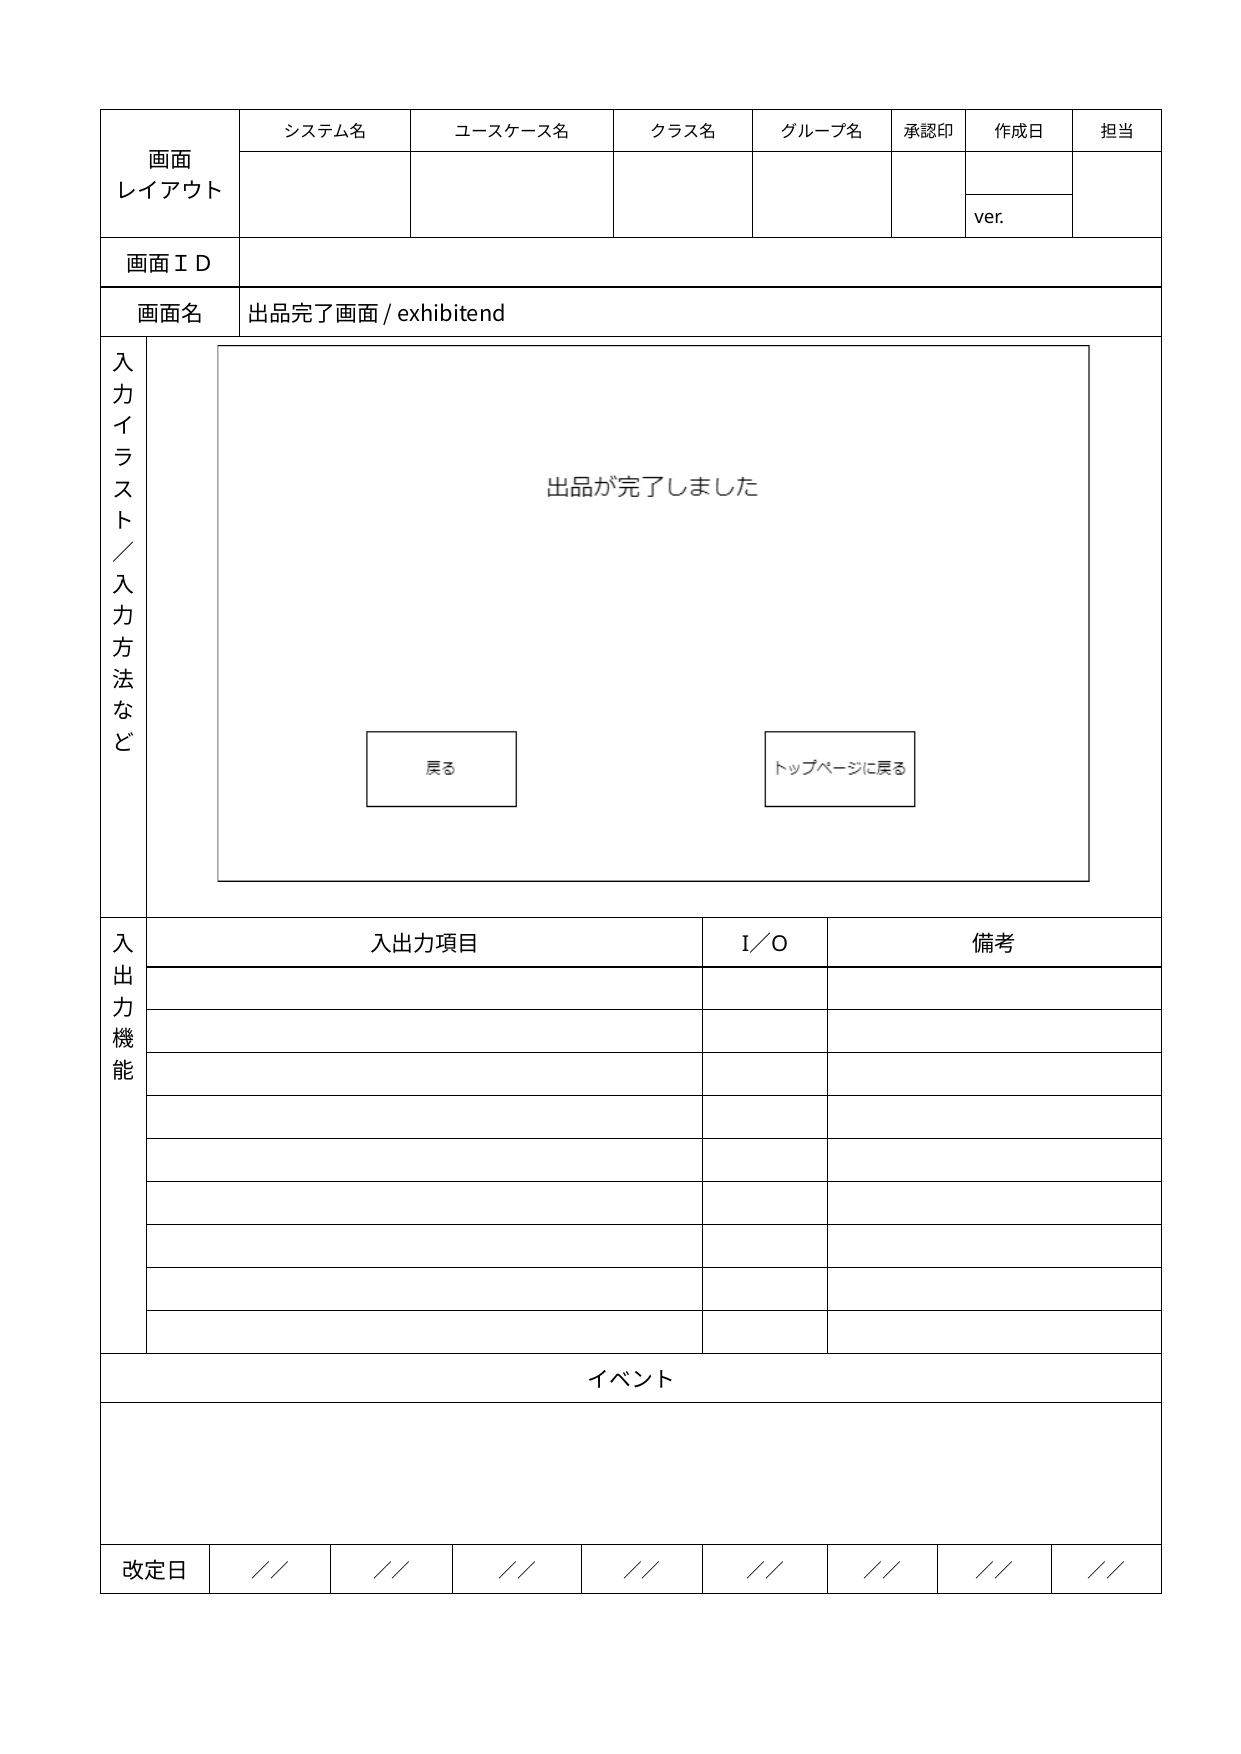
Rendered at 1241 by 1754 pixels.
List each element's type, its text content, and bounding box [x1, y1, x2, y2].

table_cell [828, 968, 1161, 1009]
table_cell 入出力項目 [147, 918, 702, 966]
table_cell [703, 1053, 827, 1095]
table_cell [703, 1096, 827, 1138]
table_cell [147, 968, 702, 1009]
table_cell [147, 1139, 702, 1181]
table_cell [147, 337, 1161, 917]
table_cell [101, 1403, 1161, 1544]
table_cell [703, 1311, 827, 1353]
table_cell ／／ [210, 1545, 330, 1593]
table_cell ／／ [703, 1545, 827, 1593]
table_cell 出品完了画面 / exhibitend [240, 288, 1161, 336]
table_cell [828, 1053, 1161, 1095]
table_cell [614, 152, 752, 237]
table_cell [703, 1139, 827, 1181]
table_cell ／／ [1052, 1545, 1161, 1593]
table_header グループ名 [753, 110, 891, 151]
table_cell [828, 1182, 1161, 1224]
table_header 画面 レイアウト [101, 110, 239, 237]
table_cell 入出力機能 [101, 918, 146, 1353]
table_cell I／O [703, 918, 827, 966]
table_cell [147, 1010, 702, 1052]
table_cell 備考 [828, 918, 1161, 966]
table_cell 画面ＩＤ [101, 238, 239, 286]
table_cell ／／ [938, 1545, 1051, 1593]
table_cell [1073, 152, 1161, 237]
table_cell ／／ [828, 1545, 937, 1593]
table_cell ／／ [331, 1545, 452, 1593]
table_cell [703, 1268, 827, 1310]
table_cell [703, 1010, 827, 1052]
table_cell [828, 1268, 1161, 1310]
table_cell [147, 1225, 702, 1267]
table_cell [892, 152, 965, 237]
table_cell [240, 238, 1161, 286]
table_cell 改定日 [101, 1545, 209, 1593]
table_cell [753, 152, 891, 237]
table_cell [147, 1268, 702, 1310]
table_cell ／／ [453, 1545, 581, 1593]
table_cell [828, 1311, 1161, 1353]
picture [217, 345, 1091, 882]
table_cell イベント [101, 1354, 1161, 1402]
table_cell [828, 1010, 1161, 1052]
table_cell [703, 1225, 827, 1267]
table_cell [703, 1182, 827, 1224]
table_cell [147, 1311, 702, 1353]
table_cell [828, 1225, 1161, 1267]
table_cell [703, 968, 827, 1009]
table_header クラス名 [614, 110, 752, 151]
table_cell [828, 1096, 1161, 1138]
table_header ユースケース名 [411, 110, 613, 151]
table_cell ／／ [582, 1545, 702, 1593]
table_cell [828, 1139, 1161, 1181]
table_header 作成日 [966, 110, 1072, 151]
table_cell ver. [966, 195, 1072, 237]
table_cell [147, 1053, 702, 1095]
table_cell [147, 1096, 702, 1138]
table_cell 画面名 [101, 288, 239, 336]
table_cell [147, 1182, 702, 1224]
table_cell 入力イラスト／入力方法など [101, 337, 146, 917]
table_cell [966, 152, 1072, 194]
table_cell [411, 152, 613, 237]
table_header 承認印 [892, 110, 965, 151]
table_header 担当 [1073, 110, 1161, 151]
table_header システム名 [240, 110, 410, 151]
table_cell [240, 152, 410, 237]
